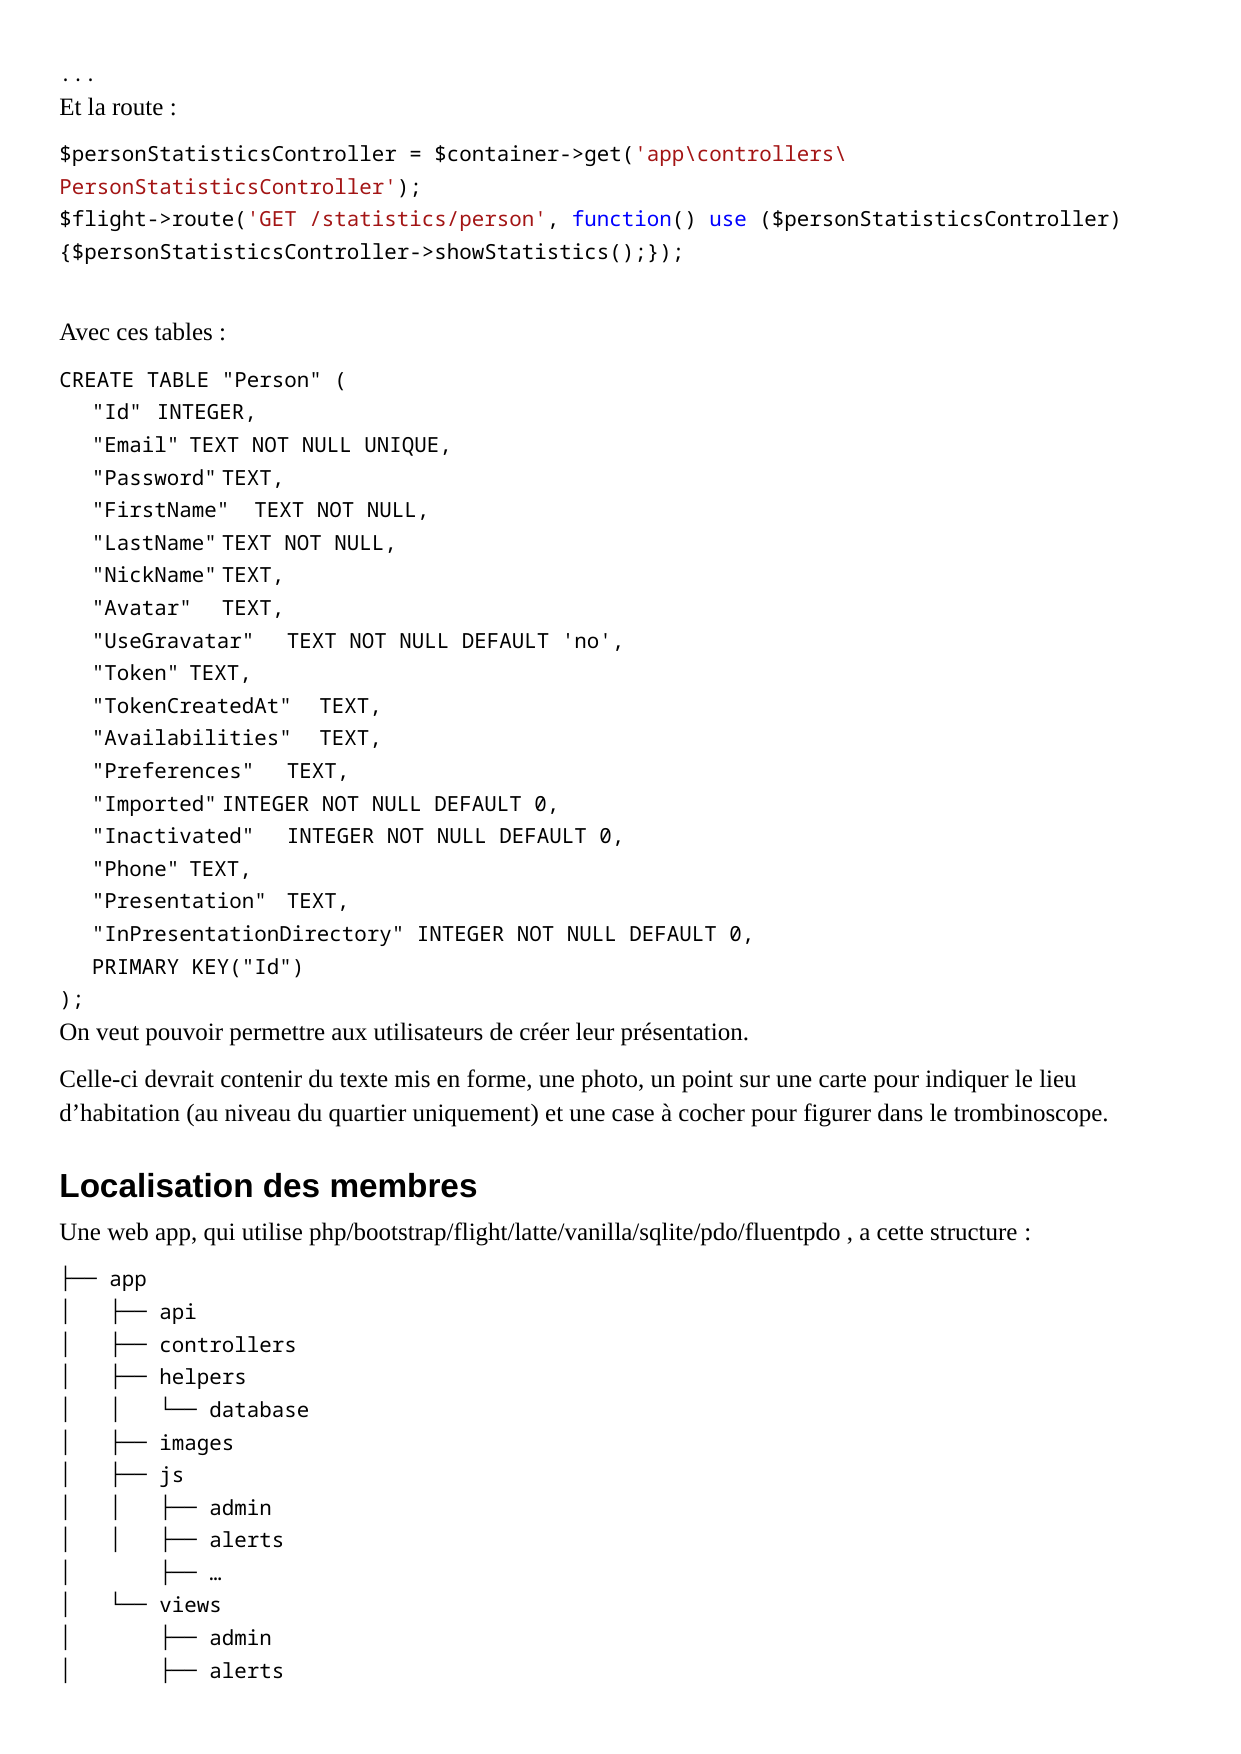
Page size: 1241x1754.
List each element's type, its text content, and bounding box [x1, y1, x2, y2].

text "Password" TEXT, [59, 463, 1181, 491]
text ); [59, 984, 1181, 1013]
text "FirstName" TEXT NOT NULL, [59, 495, 1181, 524]
text "Availabilities" TEXT, [59, 723, 1181, 752]
text "TokenCreatedAt" TEXT, [59, 691, 1181, 719]
text "Imported" INTEGER NOT NULL DEFAULT 0, [59, 789, 1181, 817]
text "InPresentationDirectory" INTEGER NOT NULL DEFAULT 0, [59, 919, 1181, 948]
text ... [59, 59, 1181, 87]
text "Phone" TEXT, [59, 854, 1181, 882]
text PRIMARY KEY("Id") [59, 952, 1181, 980]
text "Id" INTEGER, [59, 397, 1181, 426]
text │ ├── api [59, 1297, 1181, 1326]
subtitle Localisation des membres [59, 1166, 1181, 1204]
text │ ├── … [59, 1558, 1181, 1586]
text Avec ces tables : [59, 317, 1181, 346]
text On veut pouvoir permettre aux utilisateurs de créer leur présentation. [59, 1017, 1181, 1046]
text ├── app [59, 1264, 1181, 1293]
text │ ├── js [59, 1460, 1181, 1489]
text Et la route : [59, 92, 1181, 120]
text Une web app, qui utilise php/bootstrap/flight/latte/vanilla/sqlite/pdo/fluentpdo , a cette structure : [59, 1217, 1181, 1246]
text "Email" TEXT NOT NULL UNIQUE, [59, 430, 1181, 458]
text "Avatar" TEXT, [59, 593, 1181, 622]
text CREATE TABLE "Person" ( [59, 365, 1181, 393]
text │ ├── alerts [59, 1656, 1181, 1684]
text │ │ └── database [59, 1395, 1181, 1423]
text "LastName" TEXT NOT NULL, [59, 528, 1181, 556]
text "Token" TEXT, [59, 658, 1181, 687]
text │ └── views [59, 1591, 1181, 1619]
text │ ├── admin [59, 1623, 1181, 1652]
text "Inactivated" INTEGER NOT NULL DEFAULT 0, [59, 821, 1181, 850]
text "Preferences" TEXT, [59, 756, 1181, 784]
text "UseGravatar" TEXT NOT NULL DEFAULT 'no', [59, 626, 1181, 654]
text "NickName" TEXT, [59, 561, 1181, 589]
text "Presentation" TEXT, [59, 887, 1181, 915]
text │ │ ├── alerts [59, 1525, 1181, 1554]
text $flight->route('GET /statistics/person', function() use ($personStatisticsController) {$personStatisticsController->showStatistics();}); [59, 204, 1181, 266]
text │ │ ├── admin [59, 1493, 1181, 1521]
text │ ├── controllers [59, 1330, 1181, 1358]
text │ ├── helpers [59, 1362, 1181, 1391]
text $personStatisticsController = $container->get('app\controllers\PersonStatisticsController'); [59, 139, 1181, 200]
text Celle-ci devrait contenir du texte mis en forme, une photo, un point sur une carte pour indiquer le lieu d’habitation (au niveau du quartier uniquement) et une case à cocher pour figurer dans le trombinoscope. [59, 1064, 1181, 1126]
text │ ├── images [59, 1428, 1181, 1456]
